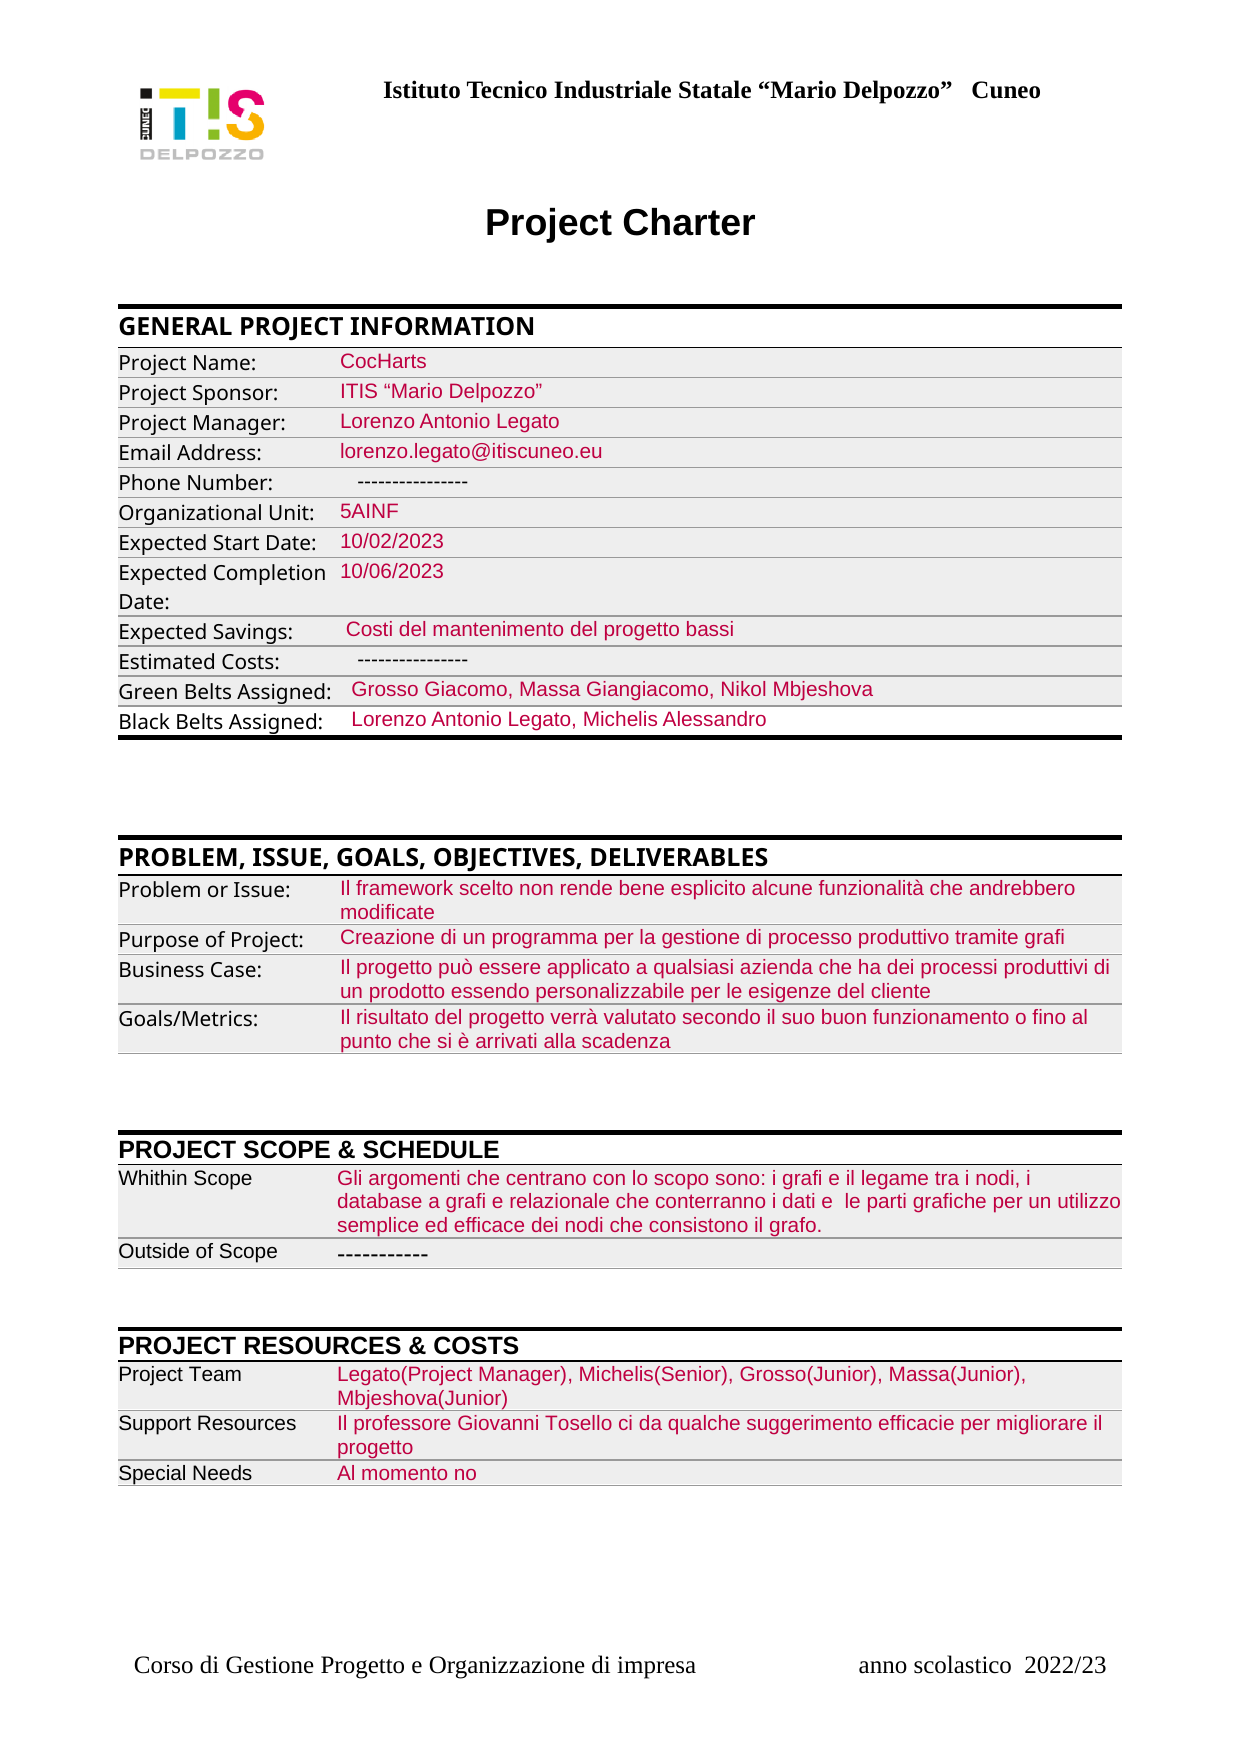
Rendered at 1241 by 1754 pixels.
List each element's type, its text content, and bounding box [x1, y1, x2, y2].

table_cell Il risultato del progetto verrà valutato secondo il suo buon funzionamento o fino al punto che si è arrivati alla scadenza [340, 1005, 1122, 1052]
table_cell 10/02/2023 [340, 528, 1122, 557]
table_cell Organizational Unit: [118, 498, 340, 527]
table_cell Problem or Issue: [118, 876, 340, 923]
table_cell Whithin Scope [118, 1165, 337, 1237]
table_cell Expected Start Date: [118, 528, 340, 557]
table_cell ---------------- [340, 468, 1122, 497]
table_cell Lorenzo Antonio Legato [340, 408, 1122, 437]
table_cell Phone Number: [118, 468, 340, 497]
table_header PROJECT SCOPE & SCHEDULE [118, 1135, 1122, 1164]
table_cell Expected Savings: [118, 617, 340, 645]
table_cell ---------------- [340, 647, 1122, 675]
table_cell Special Needs [118, 1461, 337, 1484]
table_cell Project Team [118, 1362, 337, 1409]
table_header GENERAL PROJECT INFORMATION [118, 309, 1122, 347]
table_cell Project Manager: [118, 408, 340, 437]
table_cell Gli argomenti che centrano con lo scopo sono: i grafi e il legame tra i nodi, i database a grafi e relazionale che conterranno i dati e le parti grafiche per un utilizzo semplice ed efficace dei nodi che consistono il grafo. [337, 1165, 1122, 1237]
table_cell Purpose of Project: [118, 925, 340, 953]
table_cell Project Sponsor: [118, 378, 340, 407]
table_cell ----------- [337, 1239, 1122, 1267]
table_cell Green Belts Assigned: [118, 677, 340, 705]
table_header PROBLEM, ISSUE, GOALS, OBJECTIVES, DELIVERABLES [118, 840, 1122, 874]
table_cell Lorenzo Antonio Legato, Michelis Alessandro [340, 707, 1122, 735]
table_cell Estimated Costs: [118, 647, 340, 675]
table_cell Goals/Metrics: [118, 1005, 340, 1052]
table_cell Costi del mantenimento del progetto bassi [340, 617, 1122, 645]
table_cell lorenzo.legato@itiscuneo.eu [340, 438, 1122, 467]
table_cell ITIS “Mario Delpozzo” [340, 378, 1122, 407]
table_cell Support Resources [118, 1411, 337, 1459]
table_cell 10/06/2023 [340, 558, 1122, 615]
table_cell Il progetto può essere applicato a qualsiasi azienda che ha dei processi produttivi di un prodotto essendo personalizzabile per le esigenze del cliente [340, 955, 1122, 1003]
table_cell Al momento no [337, 1461, 1122, 1484]
table_cell Black Belts Assigned: [118, 707, 340, 735]
table_cell Email Address: [118, 438, 340, 467]
table_cell 5AINF [340, 498, 1122, 527]
table_cell Outside of Scope [118, 1239, 337, 1267]
table_cell Grosso Giacomo, Massa Giangiacomo, Nikol Mbjeshova [340, 677, 1122, 705]
table_header PROJECT RESOURCES & COSTS [118, 1331, 1122, 1360]
subtitle Project Charter [118, 201, 1122, 244]
table_cell Creazione di un programma per la gestione di processo produttivo tramite grafi [340, 925, 1122, 953]
table_cell Expected Completion Date: [118, 558, 340, 615]
table_cell Business Case: [118, 955, 340, 1003]
table_cell Project Name: [118, 348, 340, 377]
table_cell CocHarts [340, 348, 1122, 377]
table_cell Legato(Project Manager), Michelis(Senior), Grosso(Junior), Massa(Junior), Mbjeshova(Junior) [337, 1362, 1122, 1409]
table_cell Il professore Giovanni Tosello ci da qualche suggerimento efficacie per migliorare il progetto [337, 1411, 1122, 1459]
table_cell Il framework scelto non rende bene esplicito alcune funzionalità che andrebbero modificate [340, 876, 1122, 923]
